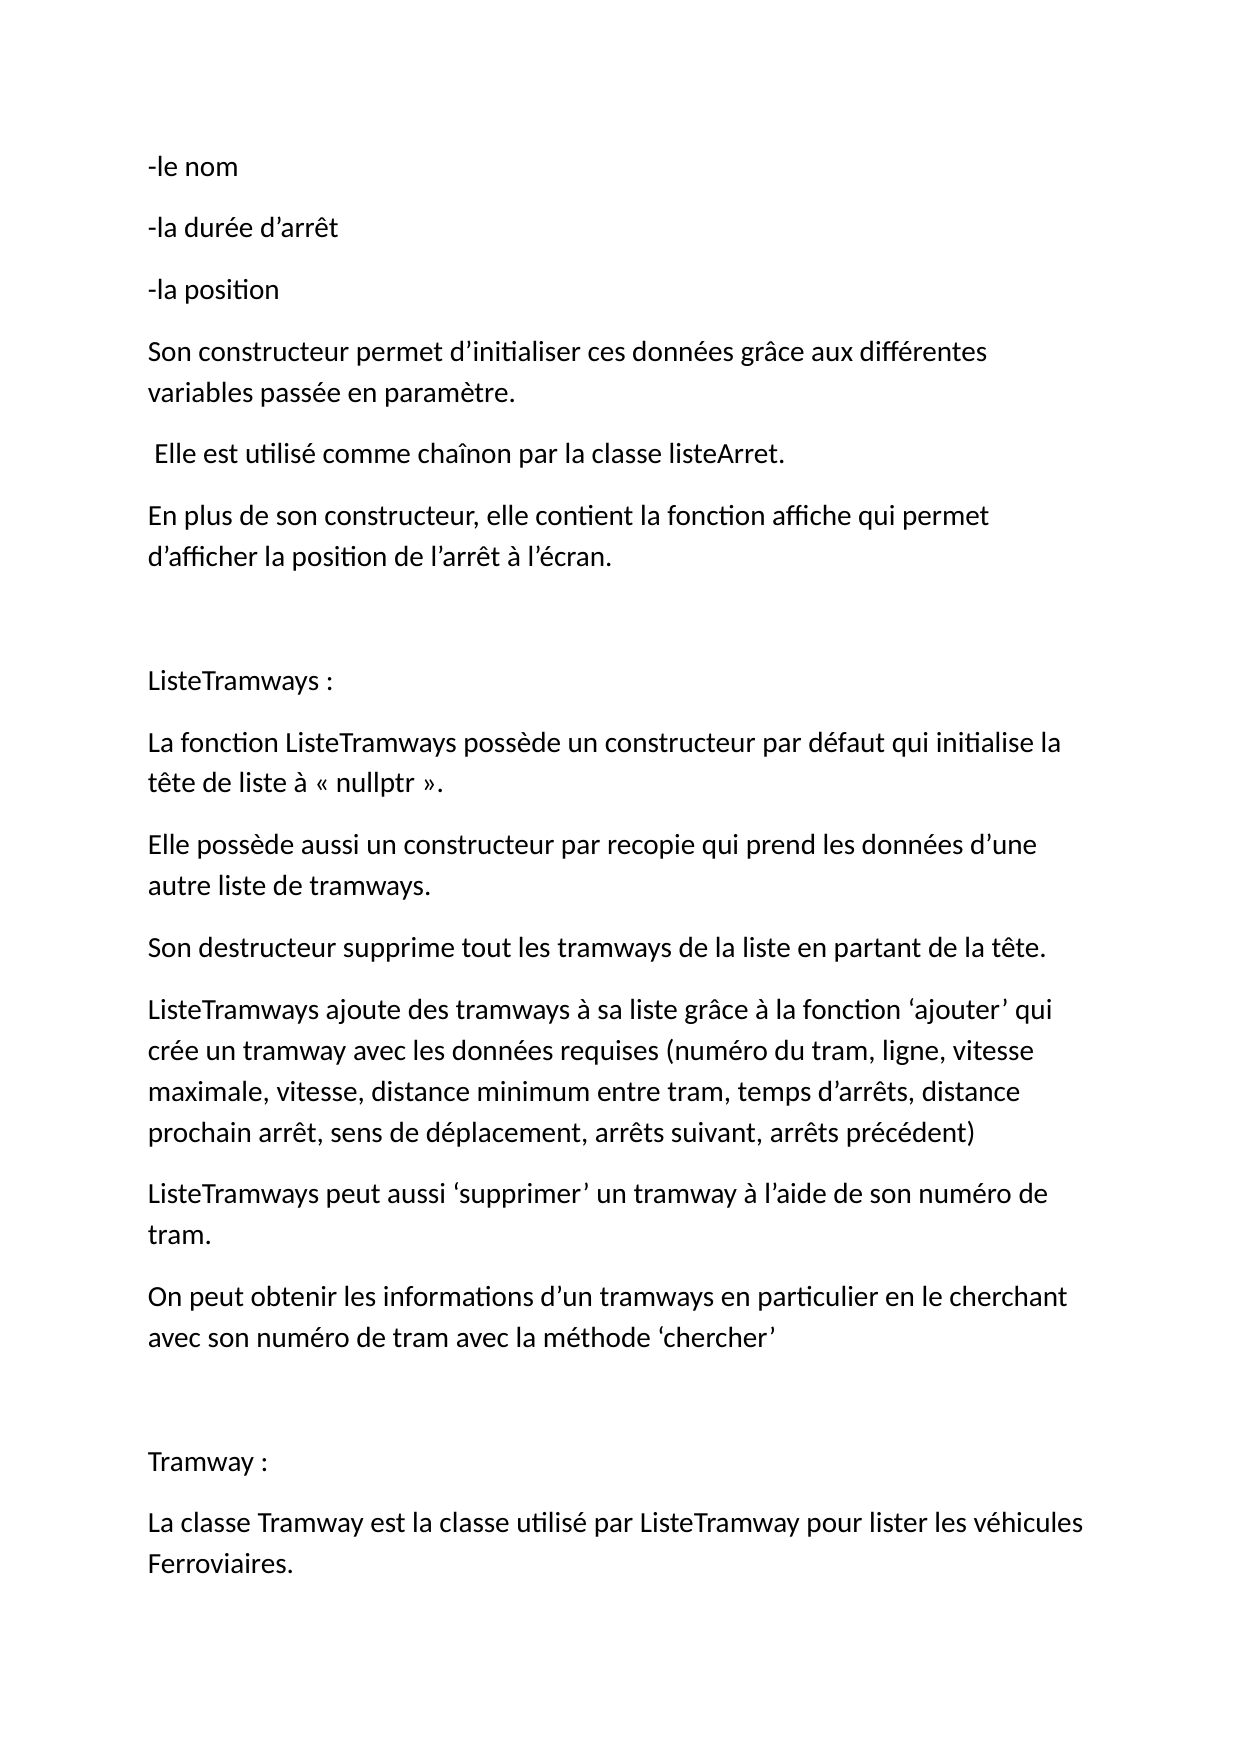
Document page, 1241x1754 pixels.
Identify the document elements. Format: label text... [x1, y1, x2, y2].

text ListeTramways peut aussi ‘supprimer’ un tramway à l’aide de son numéro de tram. [148, 1175, 1093, 1252]
text ListeTramways ajoute des tramways à sa liste grâce à la fonction ‘ajouter’ qui crée un tramway avec les données requises (numéro du tram, ligne, vitesse maximale, vitesse, distance minimum entre tram, temps d’arrêts, distance prochain arrêt, sens de déplacement, arrêts suivant, arrêts précédent) [148, 991, 1093, 1149]
text -le nom [148, 148, 1093, 183]
text Tramway : [148, 1443, 1093, 1478]
text La fonction ListeTramways possède un constructeur par défaut qui initialise la tête de liste à « nullptr ». [148, 724, 1093, 800]
text -la durée d’arrêt [148, 209, 1093, 245]
text La classe Tramway est la classe utilisé par ListeTramway pour lister les véhicules Ferroviaires. [148, 1504, 1093, 1581]
text Elle est utilisé comme chaînon par la classe listeArret. [148, 436, 1093, 471]
text Son destructeur supprime tout les tramways de la liste en partant de la tête. [148, 929, 1093, 965]
text En plus de son constructeur, elle contient la fonction affiche qui permet d’afficher la position de l’arrêt à l’écran. [148, 497, 1093, 574]
text On peut obtenir les informations d’un tramways en particulier en le cherchant avec son numéro de tram avec la méthode ‘chercher’ [148, 1278, 1093, 1355]
text -la position [148, 271, 1093, 307]
text ListeTramways : [148, 662, 1093, 697]
text Son constructeur permet d’initialiser ces données grâce aux différentes variables passée en paramètre. [148, 333, 1093, 409]
text Elle possède aussi un constructeur par recopie qui prend les données d’une autre liste de tramways. [148, 826, 1093, 903]
